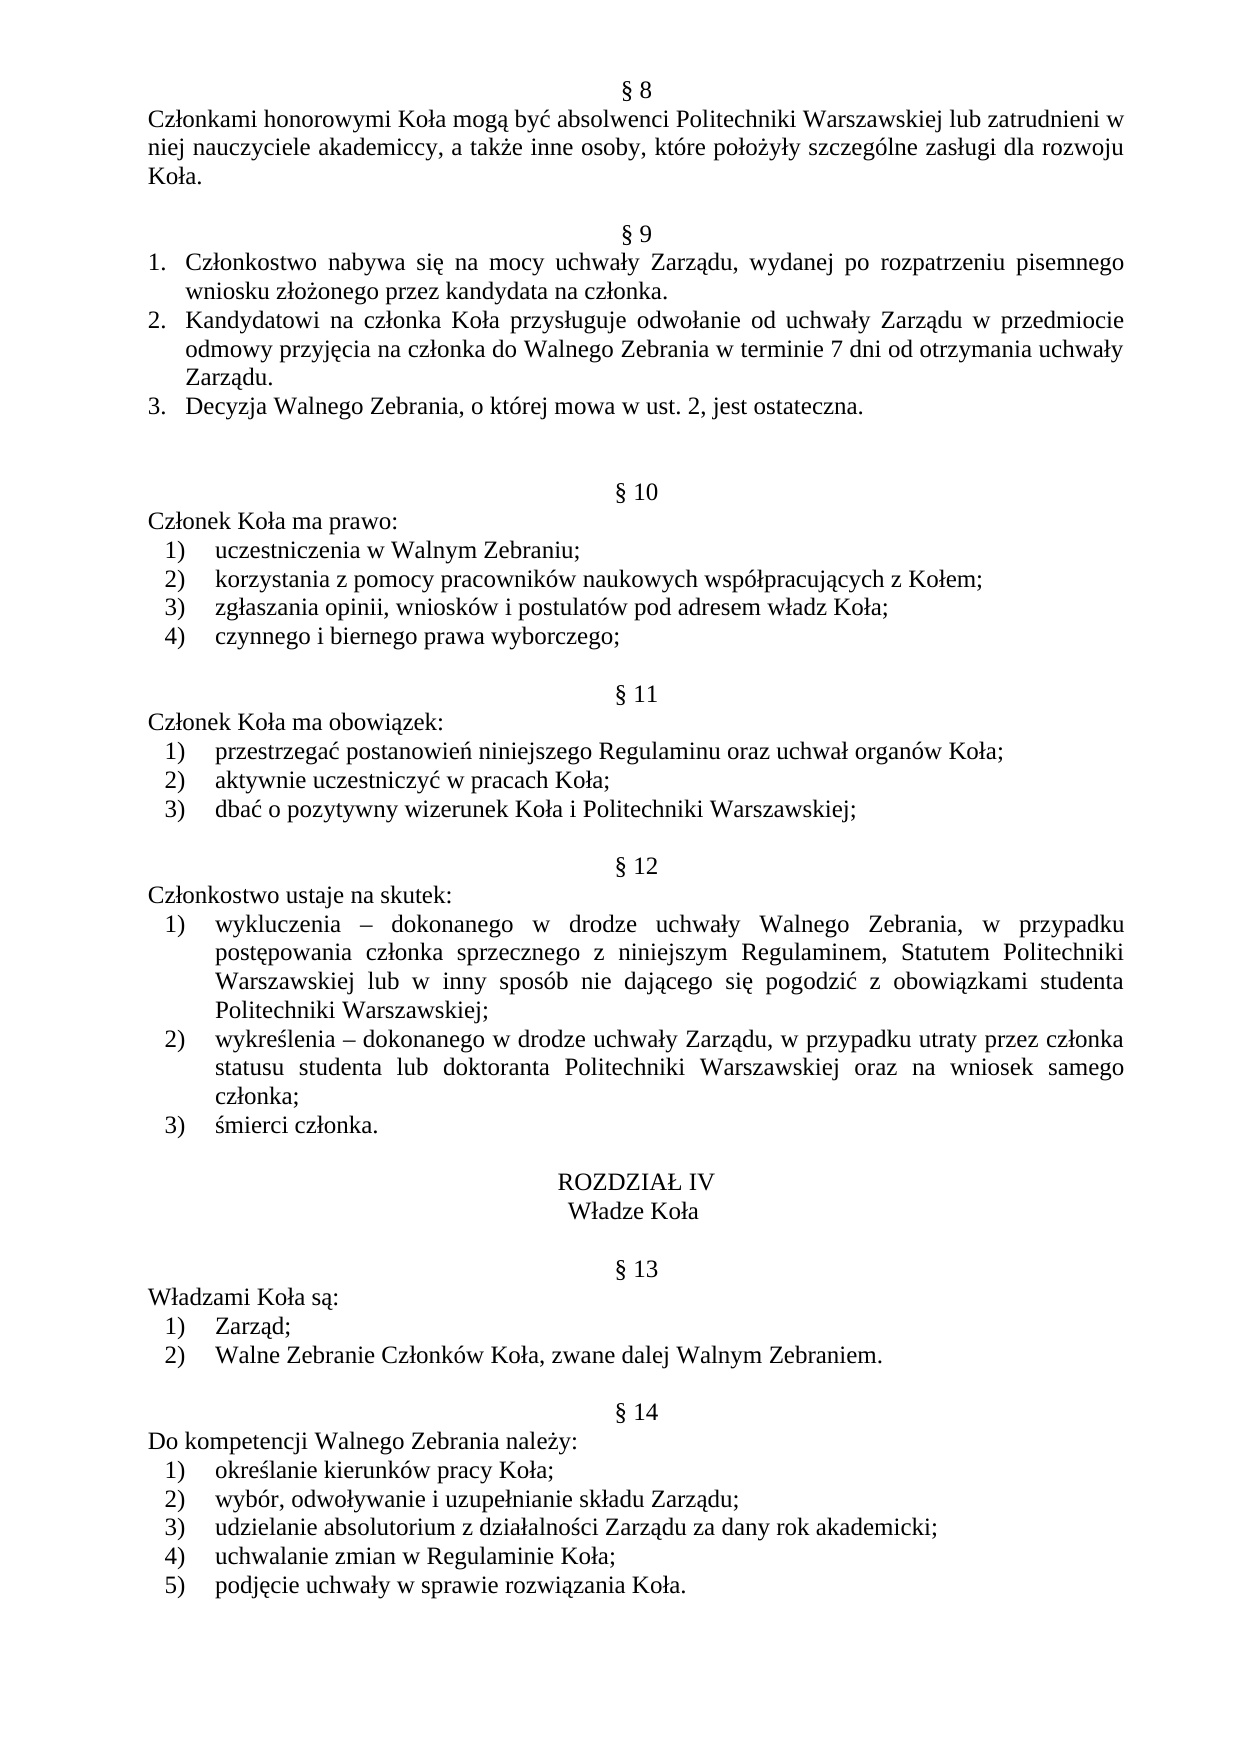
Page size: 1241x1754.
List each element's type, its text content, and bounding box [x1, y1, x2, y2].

text Władze Koła [148, 1196, 1125, 1225]
list udzielanie absolutorium z działalności Zarządu za dany rok akademicki; [148, 1512, 1125, 1541]
text § 10 [148, 477, 1125, 506]
list śmierci członka. [148, 1110, 1125, 1139]
list uczestniczenia w Walnym Zebraniu; [148, 535, 1125, 564]
list aktywnie uczestniczyć w pracach Koła; [148, 765, 1125, 794]
list Członkostwo nabywa się na mocy uchwały Zarządu, wydanej po rozpatrzeniu pisemnego wniosku złożonego przez kandydata na członka. [148, 247, 1125, 305]
list wybór, odwoływanie i uzupełnianie składu Zarządu; [148, 1484, 1125, 1512]
list wykreślenia – dokonanego w drodze uchwały Zarządu, w przypadku utraty przez członka statusu studenta lub doktoranta Politechniki Warszawskiej oraz na wniosek samego członka; [148, 1024, 1125, 1110]
text Członkostwo ustaje na skutek: [148, 880, 1125, 909]
list przestrzegać postanowień niniejszego Regulaminu oraz uchwał organów Koła; [148, 736, 1125, 765]
text Do kompetencji Walnego Zebrania należy: [148, 1426, 1125, 1455]
list zgłaszania opinii, wniosków i postulatów pod adresem władz Koła; [148, 592, 1125, 621]
list uchwalanie zmian w Regulaminie Koła; [148, 1541, 1125, 1570]
list czynnego i biernego prawa wyborczego; [148, 621, 1125, 650]
text § 14 [148, 1397, 1125, 1426]
list Walne Zebranie Członków Koła, zwane dalej Walnym Zebraniem. [148, 1340, 1125, 1369]
text § 9 [148, 219, 1125, 247]
list dbać o pozytywny wizerunek Koła i Politechniki Warszawskiej; [148, 794, 1125, 822]
list wykluczenia – dokonanego w drodze uchwały Walnego Zebrania, w przypadku postępowania członka sprzecznego z niniejszym Regulaminem, Statutem Politechniki Warszawskiej lub w inny sposób nie dającego się pogodzić z obowiązkami studenta Politechniki Warszawskiej; [148, 909, 1125, 1024]
text § 11 [148, 679, 1125, 707]
text Członek Koła ma obowiązek: [148, 707, 1125, 736]
list Zarząd; [148, 1311, 1125, 1340]
list podjęcie uchwały w sprawie rozwiązania Koła. [148, 1570, 1125, 1599]
list określanie kierunków pracy Koła; [148, 1455, 1125, 1484]
list Kandydatowi na członka Koła przysługuje odwołanie od uchwały Zarządu w przedmiocie odmowy przyjęcia na członka do Walnego Zebrania w terminie 7 dni od otrzymania uchwały Zarządu. [148, 305, 1125, 391]
list korzystania z pomocy pracowników naukowych współpracujących z Kołem; [148, 564, 1125, 592]
text § 8 [148, 75, 1125, 104]
text Władzami Koła są: [148, 1282, 1125, 1311]
text Członek Koła ma prawo: [148, 506, 1125, 535]
text § 13 [148, 1254, 1125, 1282]
list Decyzja Walnego Zebrania, o której mowa w ust. 2, jest ostateczna. [148, 391, 1125, 420]
text § 12 [148, 851, 1125, 880]
text Członkami honorowymi Koła mogą być absolwenci Politechniki Warszawskiej lub zatrudnieni w niej nauczyciele akademiccy, a także inne osoby, które położyły szczególne zasługi dla rozwoju Koła. [148, 104, 1125, 190]
text ROZDZIAŁ IV [148, 1167, 1125, 1196]
